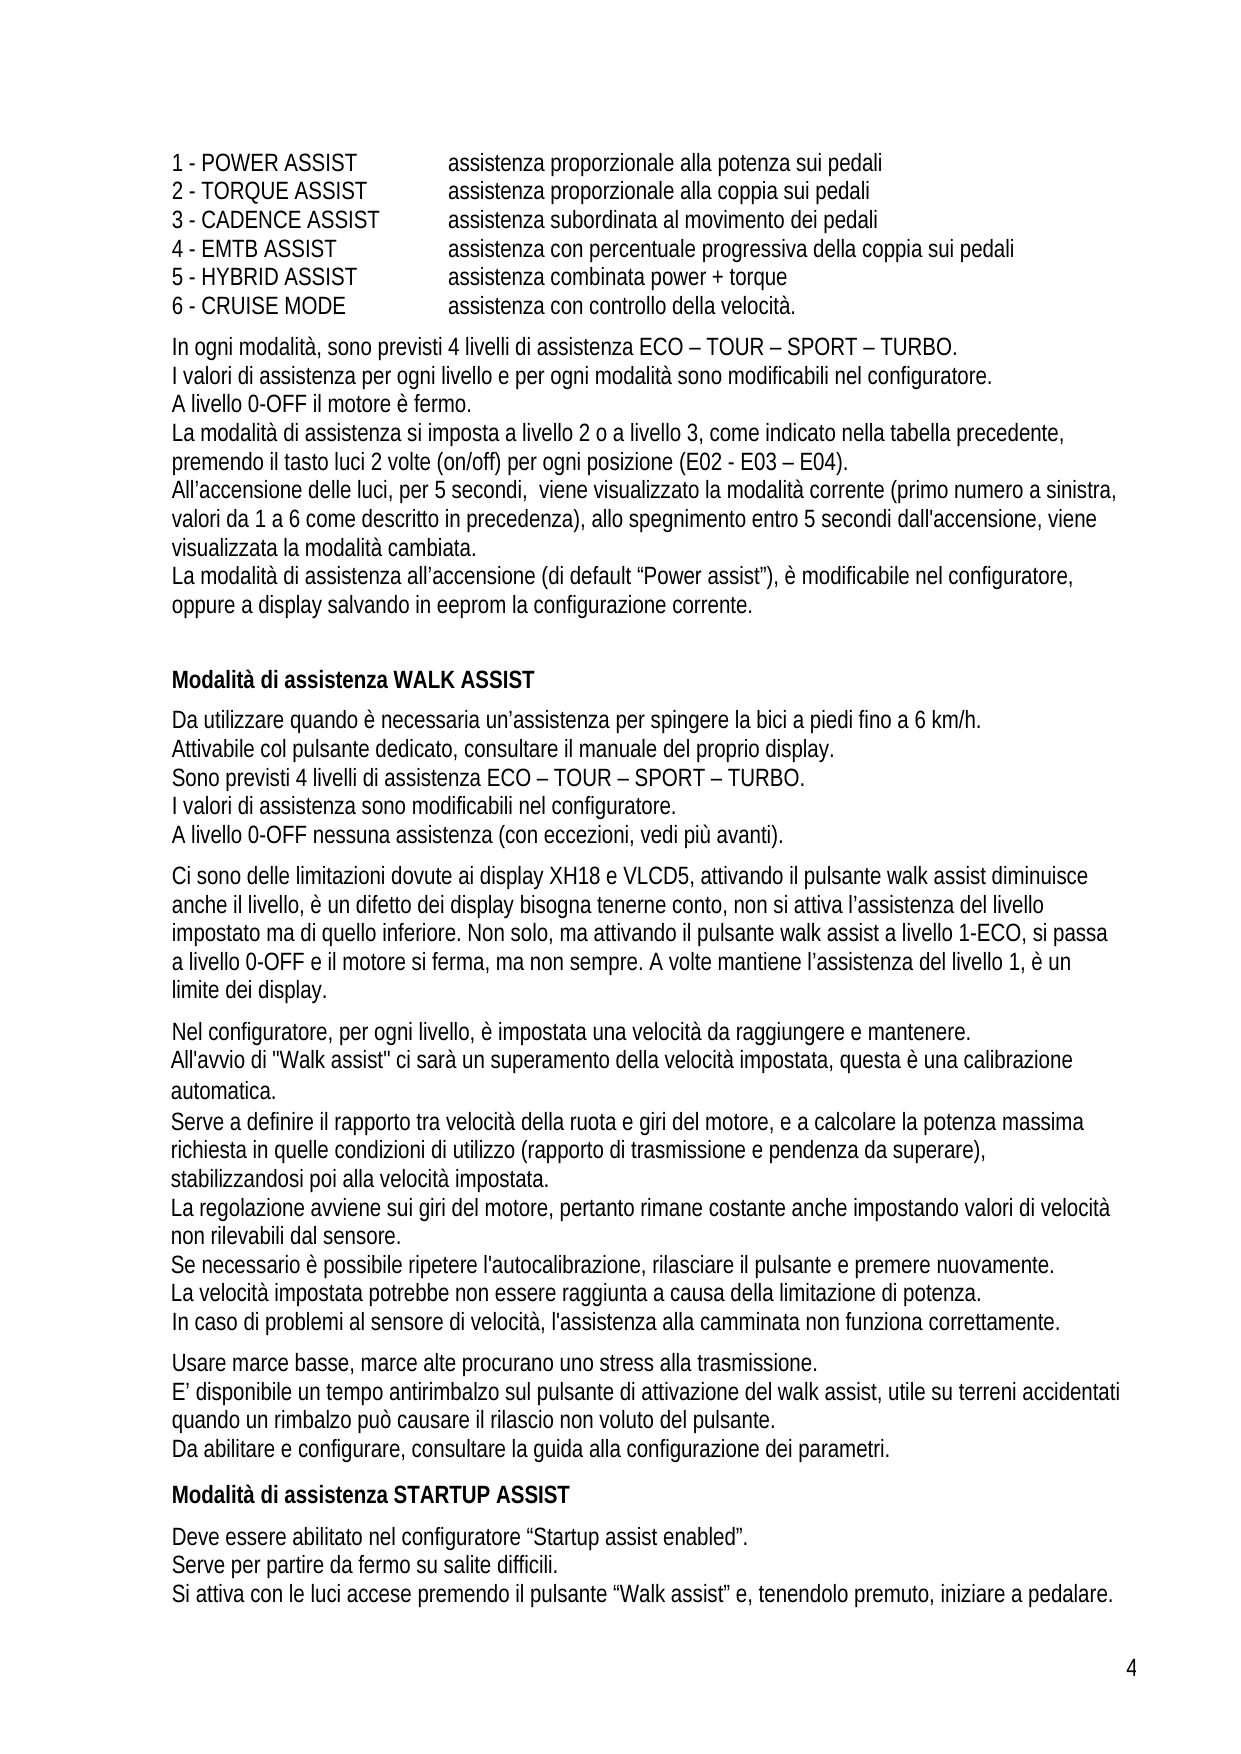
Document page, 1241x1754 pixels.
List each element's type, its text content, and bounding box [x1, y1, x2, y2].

text Nel configuratore, per ogni livello, è impostata una velocità da raggiungere e mantenere. [172, 1017, 1125, 1045]
text La modalità di assistenza all’accensione (di default “Power assist”), è modificabile nel configuratore, oppure a display salvando in eeprom la configurazione corrente. [172, 561, 1125, 618]
text 4 - EMTB ASSIST assistenza con percentuale progressiva della coppia sui pedali [172, 233, 1125, 262]
text 5 - HYBRID ASSIST assistenza combinata power + torque [172, 262, 1125, 291]
text Serve a definire il rapporto tra velocità della ruota e giri del motore, e a calcolare la potenza massima richiesta in quelle condizioni di utilizzo (rapporto di trasmissione e pendenza da superare), stabilizzandosi poi alla velocità impostata. [171, 1107, 1125, 1192]
text All’accensione delle luci, per 5 secondi, viene visualizzato la modalità corrente (primo numero a sinistra, valori da 1 a 6 come descritto in precedenza), allo spegnimento entro 5 secondi dall'accensione, viene visualizzata la modalità cambiata. [172, 475, 1125, 561]
text Usare marce basse, marce alte procurano uno stress alla trasmissione. [172, 1348, 1125, 1377]
text In caso di problemi al sensore di velocità, l'assistenza alla camminata non funziona correttamente. [172, 1307, 1125, 1336]
text Se necessario è possibile ripetere l'autocalibrazione, rilasciare il pulsante e premere nuovamente. [171, 1250, 1125, 1278]
text A livello 0-OFF nessuna assistenza (con eccezioni, vedi più avanti). [172, 820, 1125, 848]
text I valori di assistenza sono modificabili nel configuratore. [172, 791, 1125, 820]
text E’ disponibile un tempo antirimbalzo sul pulsante di attivazione del walk assist, utile su terreni accidentati quando un rimbalzo può causare il rilascio non voluto del pulsante. [172, 1377, 1125, 1434]
text Deve essere abilitato nel configuratore “Startup assist enabled”. [172, 1522, 1125, 1550]
text Modalità di assistenza WALK ASSIST [172, 665, 1125, 693]
text All'avvio di "Walk assist" ci sarà un superamento della velocità impostata, questa è una calibrazione automatica. [171, 1045, 1125, 1104]
text La velocità impostata potrebbe non essere raggiunta a causa della limitazione di potenza. [171, 1278, 1125, 1307]
text Modalità di assistenza STARTUP ASSIST [172, 1481, 1125, 1509]
text 6 - CRUISE MODE assistenza con controllo della velocità. [172, 291, 1125, 319]
text 1 - POWER ASSIST assistenza proporzionale alla potenza sui pedali [172, 148, 1125, 176]
text Da abilitare e configurare, consultare la guida alla configurazione dei parametri. [172, 1434, 1125, 1463]
text In ogni modalità, sono previsti 4 livelli di assistenza ECO – TOUR – SPORT – TURBO. [172, 332, 1125, 361]
text Da utilizzare quando è necessaria un’assistenza per spingere la bici a piedi fino a 6 km/h. [172, 705, 1125, 734]
text La regolazione avviene sui giri del motore, pertanto rimane costante anche impostando valori di velocità non rilevabili dal sensore. [171, 1192, 1125, 1250]
text 2 - TORQUE ASSIST assistenza proporzionale alla coppia sui pedali [172, 176, 1125, 205]
text A livello 0-OFF il motore è fermo. [172, 389, 1125, 418]
text Si attiva con le luci accese premendo il pulsante “Walk assist” e, tenendolo premuto, iniziare a pedalare. [172, 1579, 1125, 1607]
text Sono previsti 4 livelli di assistenza ECO – TOUR – SPORT – TURBO. [172, 762, 1125, 791]
text Serve per partire da fermo su salite difficili. [172, 1550, 1125, 1579]
text 3 - CADENCE ASSIST assistenza subordinata al movimento dei pedali [172, 205, 1125, 233]
text Ci sono delle limitazioni dovute ai display XH18 e VLCD5, attivando il pulsante walk assist diminuisce anche il livello, è un difetto dei display bisogna tenerne conto, non si attiva l’assistenza del livello impostato ma di quello inferiore. Non solo, ma attivando il pulsante walk assist a livello 1-ECO, si passa a livello 0-OFF e il motore si ferma, ma non sempre. A volte mantiene l’assistenza del livello 1, è un limite dei display. [172, 861, 1125, 1004]
text Attivabile col pulsante dedicato, consultare il manuale del proprio display. [172, 734, 1125, 762]
text La modalità di assistenza si imposta a livello 2 o a livello 3, come indicato nella tabella precedente, premendo il tasto luci 2 volte (on/off) per ogni posizione (E02 - E03 – E04). [172, 418, 1125, 475]
text I valori di assistenza per ogni livello e per ogni modalità sono modificabili nel configuratore. [172, 361, 1125, 389]
